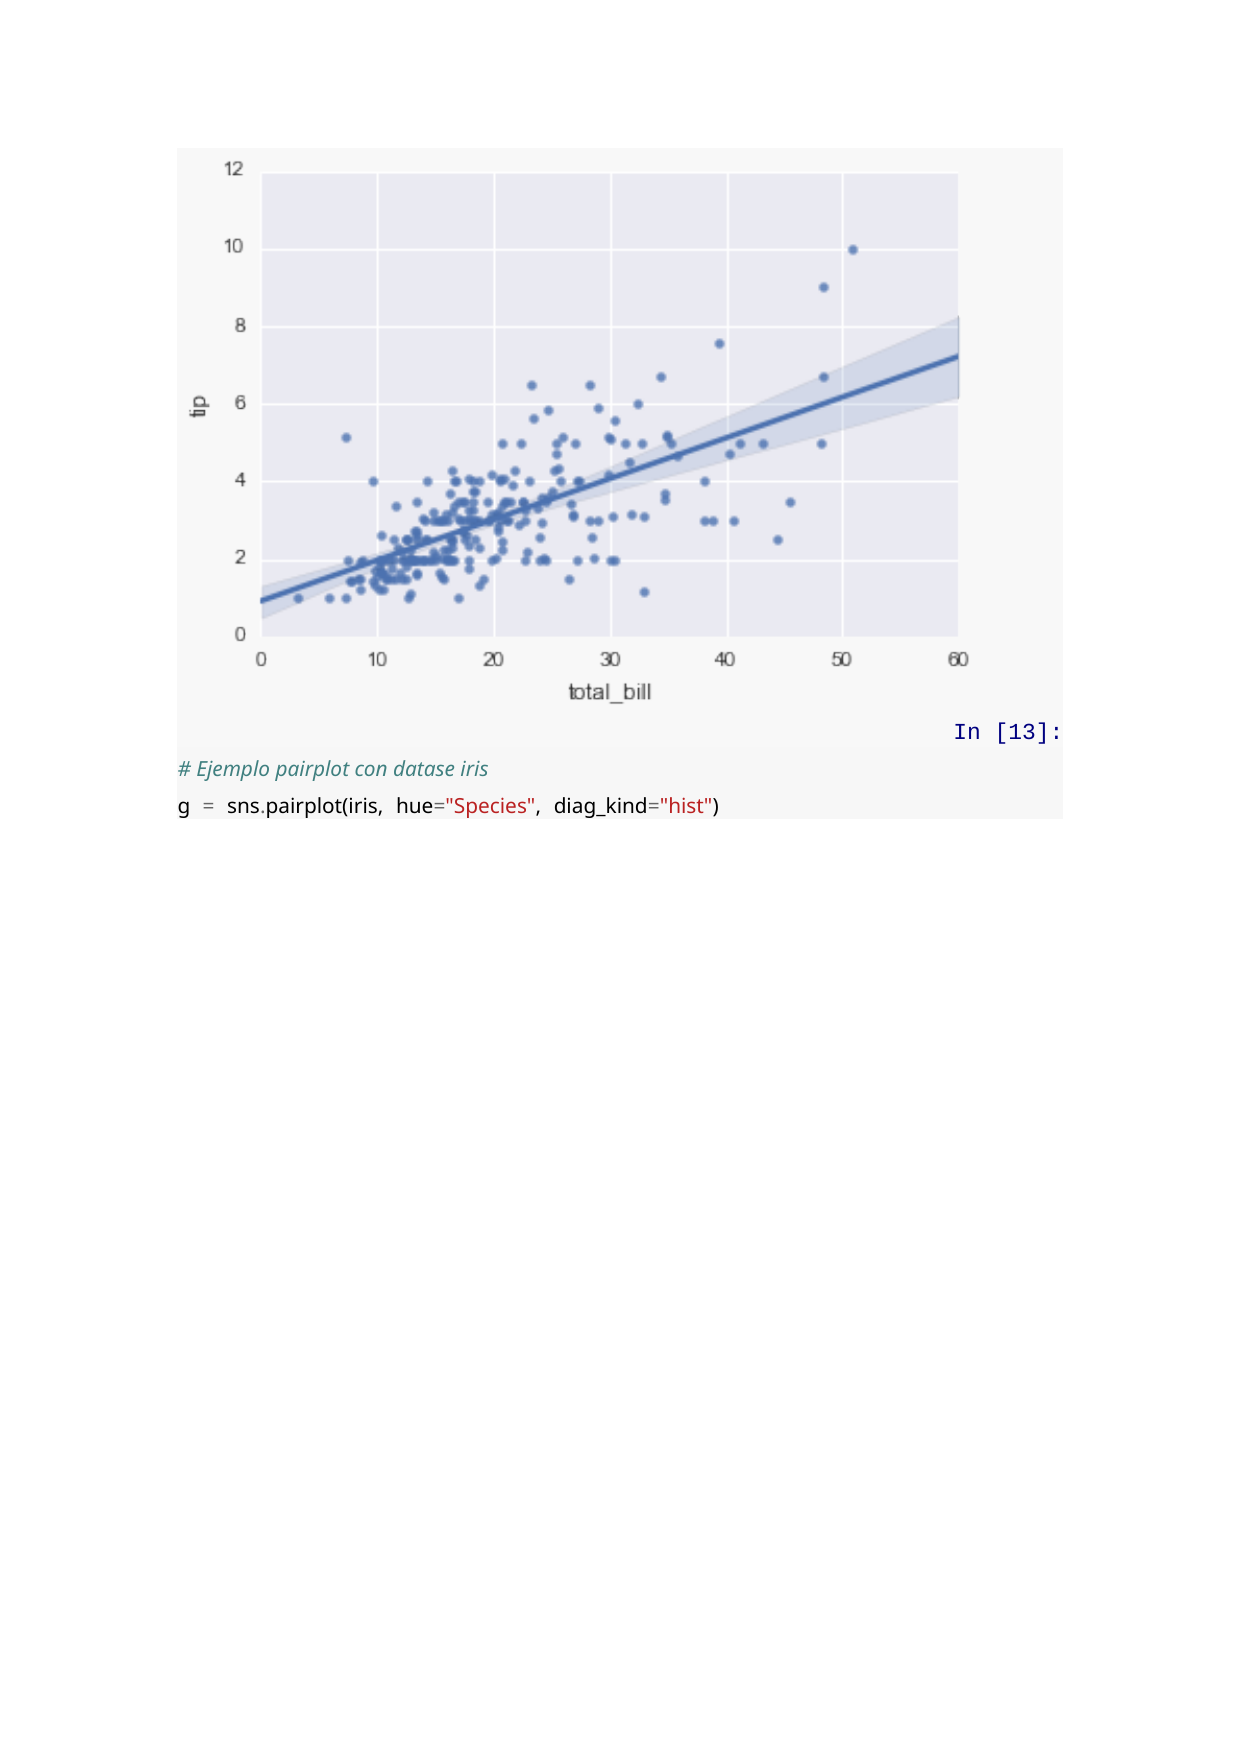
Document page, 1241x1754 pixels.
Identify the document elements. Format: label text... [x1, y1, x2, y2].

text In [13]: [177, 716, 1063, 747]
text g = sns.pairplot(iris, hue="Species", diag_kind="hist") [177, 783, 1063, 819]
text # Ejemplo pairplot con datase iris [177, 747, 1063, 783]
